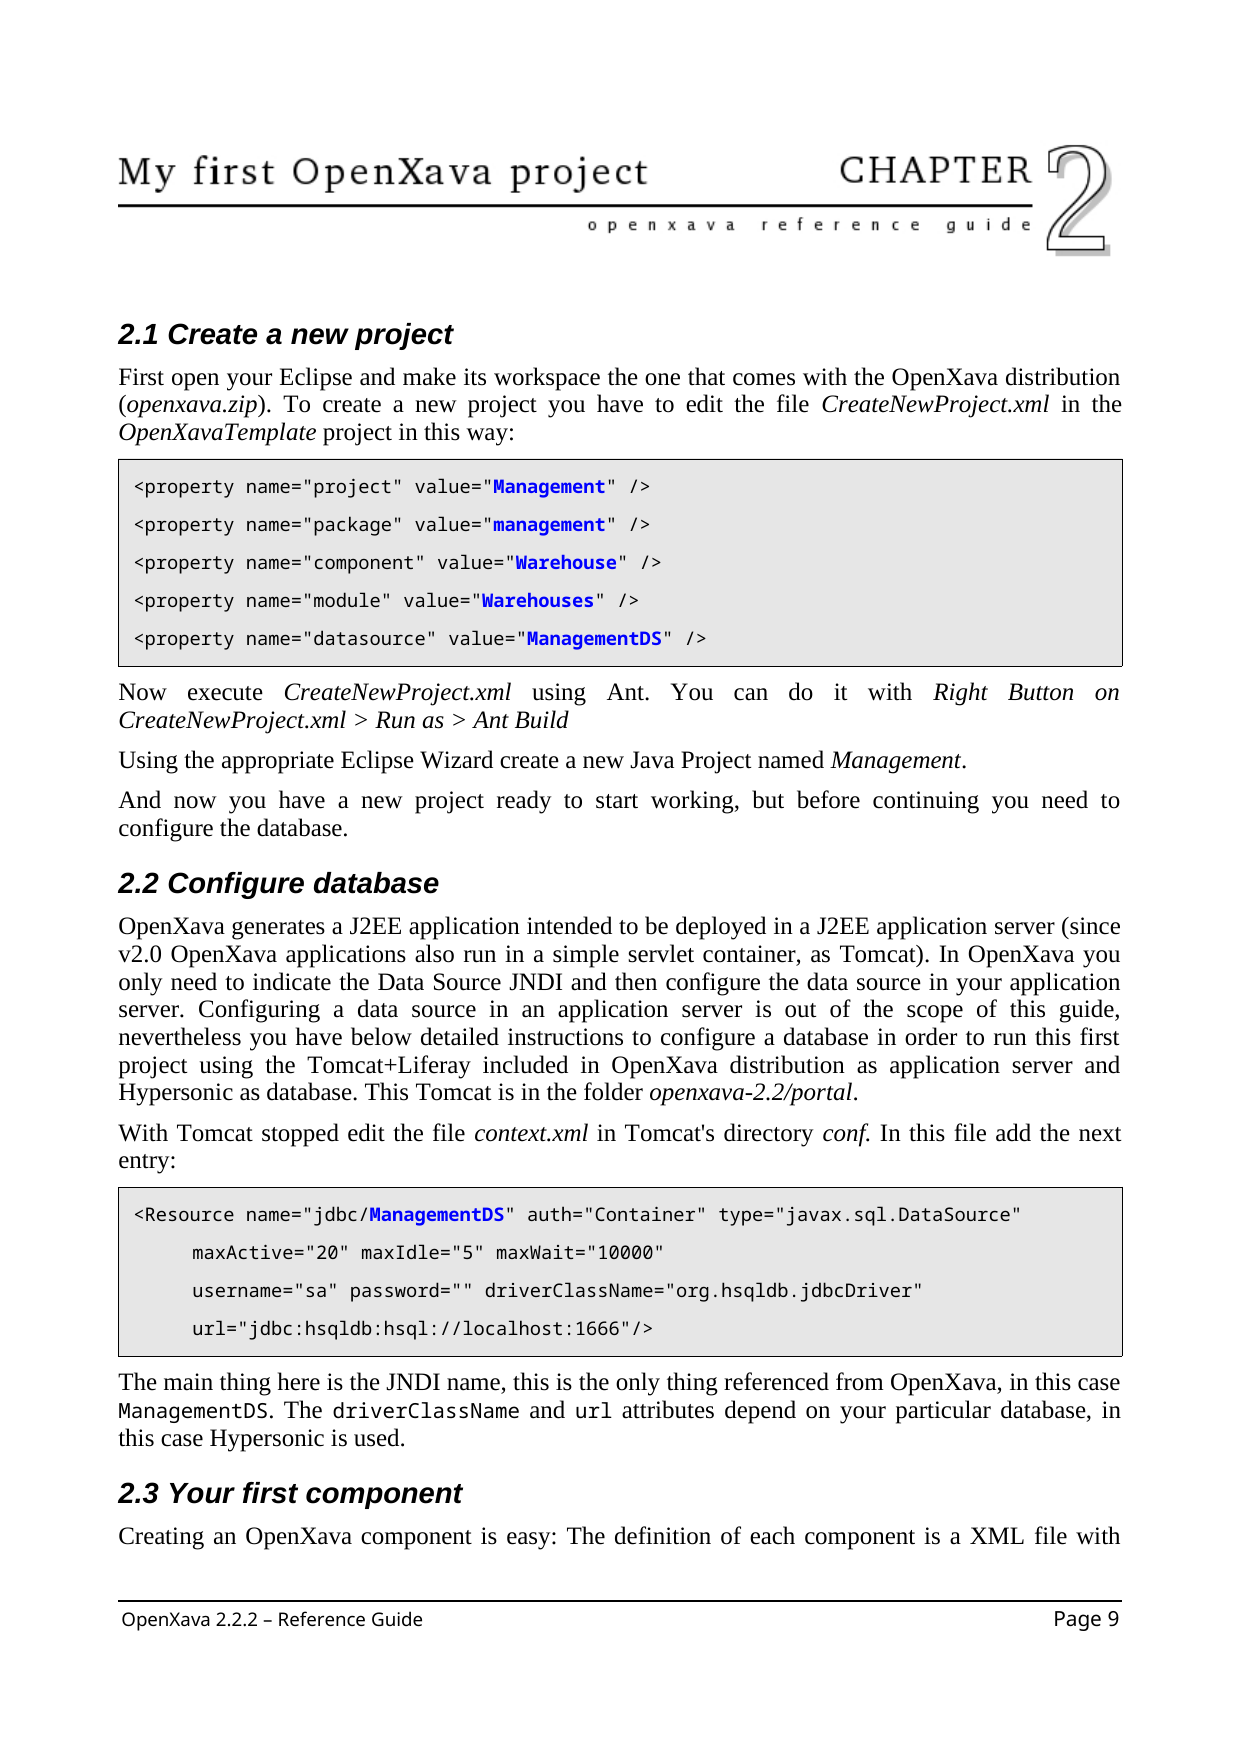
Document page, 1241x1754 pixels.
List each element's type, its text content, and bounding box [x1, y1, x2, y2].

text <property name="module" value="Warehouses" /> [119, 573, 1122, 611]
text With Tomcat stopped edit the file context.xml in Tomcat's directory conf. In this file add the next entry: [118, 1119, 1122, 1174]
subtitle Create a new project [118, 318, 1122, 350]
text <property name="datasource" value="ManagementDS" /> [119, 611, 1122, 666]
subtitle Your first component [118, 1477, 1122, 1510]
text <property name="project" value="Management" /> [119, 460, 1122, 497]
text username="sa" password="" driverClassName="org.hsqldb.jdbcDriver" [119, 1263, 1122, 1301]
subtitle Configure database [118, 867, 1122, 900]
subtitle My first OpenXava project [118, 288, 1122, 293]
text maxActive="20" maxIdle="5" maxWait="10000" [119, 1224, 1122, 1263]
text OpenXava generates a J2EE application intended to be deployed in a J2EE application server (since v2.0 OpenXava applications also run in a simple servlet container, as Tomcat). In OpenXava you only need to indicate the Data Source JNDI and then configure the data source in your application server. Configuring a data source in an application server is out of the scope of this guide, nevertheless you have below detailed instructions to configure a database in order to run this first project using the Tomcat+Liferay included in OpenXava distribution as application server and Hypersonic as database. This Tomcat is in the folder openxava-2.2/portal. [118, 912, 1122, 1106]
text Now execute CreateNewProject.xml using Ant. You can do it with Right Button on CreateNewProject.xml > Run as > Ant Build [118, 678, 1122, 734]
text url="jdbc:hsqldb:hsql://localhost:1666"/> [119, 1301, 1122, 1356]
text First open your Eclipse and make its workspace the one that comes with the OpenXava distribution (openxava.zip). To create a new project you have to edit the file CreateNewProject.xml in the OpenXavaTemplate project in this way: [118, 363, 1122, 446]
text Creating an OpenXava component is easy: The definition of each component is a XML file with [118, 1522, 1122, 1550]
text Using the appropriate Eclipse Wizard create a new Java Project named Management. [118, 746, 1122, 774]
picture [118, 118, 1122, 288]
text The main thing here is the JNDI name, this is the only thing referenced from OpenXava, in this case ManagementDS. The driverClassName and url attributes depend on your particular database, in this case Hypersonic is used. [118, 1368, 1122, 1452]
text <Resource name="jdbc/ManagementDS" auth="Container" type="javax.sql.DataSource" [119, 1188, 1122, 1224]
text And now you have a new project ready to start working, but before continuing you need to configure the database. [118, 787, 1122, 842]
text <property name="component" value="Warehouse" /> [119, 534, 1122, 573]
text <property name="package" value="management" /> [119, 497, 1122, 534]
